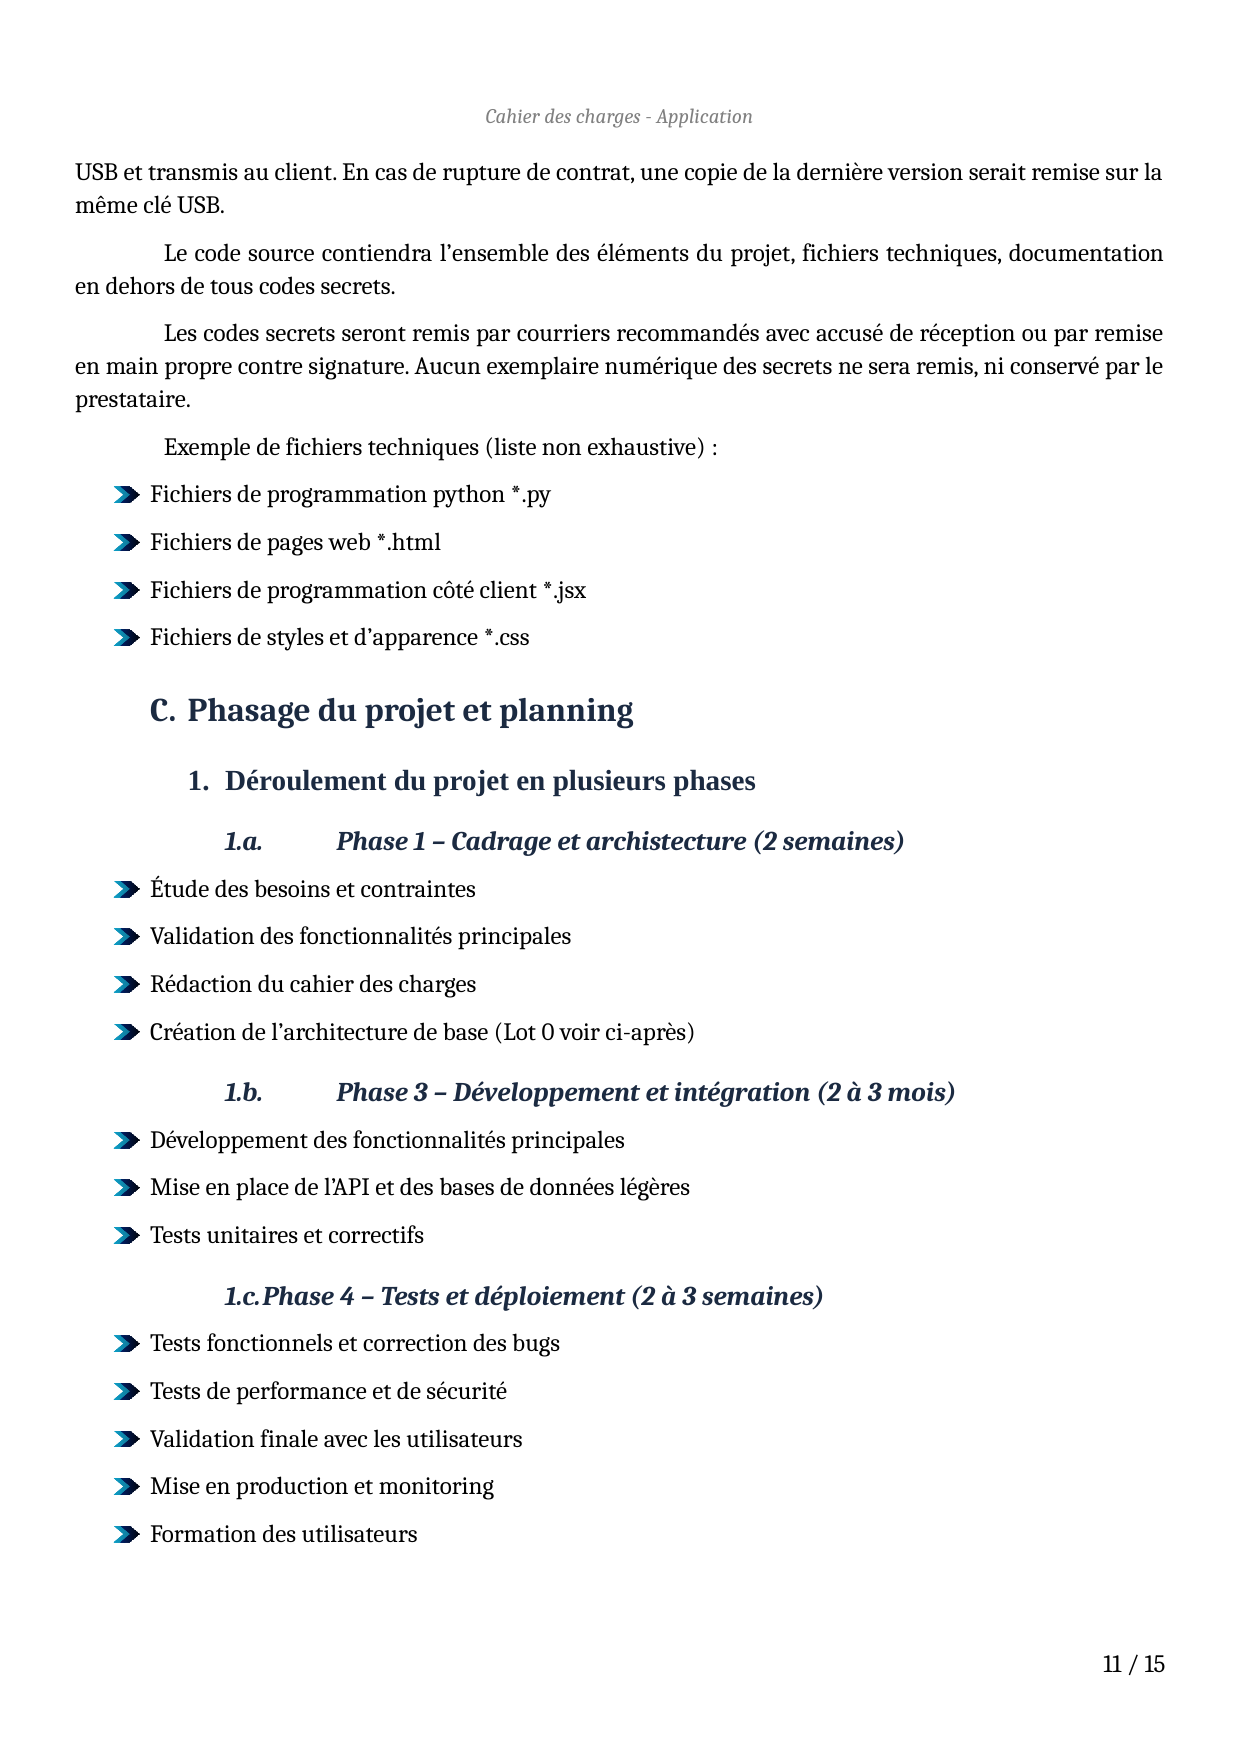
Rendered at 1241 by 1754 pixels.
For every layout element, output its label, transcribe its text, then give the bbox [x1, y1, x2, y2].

subtitle Phase 1 – Cadrage et archistecture (2 semaines) [225, 826, 1165, 857]
text USB et transmis au client. En cas de rupture de contrat, une copie de la dernière version serait remise sur la même clé USB. [75, 158, 1165, 220]
list Étude des besoins et contraintes [112, 874, 1165, 903]
list Fichiers de pages web *.html [112, 528, 1165, 557]
list Fichiers de programmation python *.py [112, 480, 1165, 509]
list Création de l’architecture de base (Lot 0 voir ci-après) [112, 1017, 1165, 1046]
list Rédaction du cahier des charges [112, 970, 1165, 998]
list Validation finale avec les utilisateurs [112, 1424, 1165, 1453]
subtitle Phasage du projet et planning [150, 692, 1165, 730]
subtitle Phase 4 – Tests et déploiement (2 à 3 semaines) [225, 1281, 1165, 1312]
list Tests fonctionnels et correction des bugs [112, 1329, 1165, 1358]
list Validation des fonctionnalités principales [112, 922, 1165, 951]
list Fichiers de programmation côté client *.jsx [112, 576, 1165, 604]
subtitle Déroulement du projet en plusieurs phases [187, 763, 1165, 796]
list Tests unitaires et correctifs [112, 1221, 1165, 1250]
list Fichiers de styles et d’apparence *.css [112, 623, 1165, 652]
list Formation des utilisateurs [112, 1520, 1165, 1548]
text Exemple de fichiers techniques (liste non exhaustive) : [75, 433, 1165, 462]
list Mise en place de l’API et des bases de données légères [112, 1173, 1165, 1202]
text Le code source contiendra l’ensemble des éléments du projet, fichiers techniques, documentation en dehors de tous codes secrets. [75, 238, 1165, 300]
subtitle Phase 3 – Développement et intégration (2 à 3 mois) [225, 1077, 1165, 1109]
list Développement des fonctionnalités principales [112, 1126, 1165, 1154]
list Tests de performance et de sécurité [112, 1377, 1165, 1406]
list Mise en production et monitoring [112, 1472, 1165, 1501]
text Les codes secrets seront remis par courriers recommandés avec accusé de réception ou par remise en main propre contre signature. Aucun exemplaire numérique des secrets ne sera remis, ni conservé par le prestataire. [75, 319, 1165, 414]
